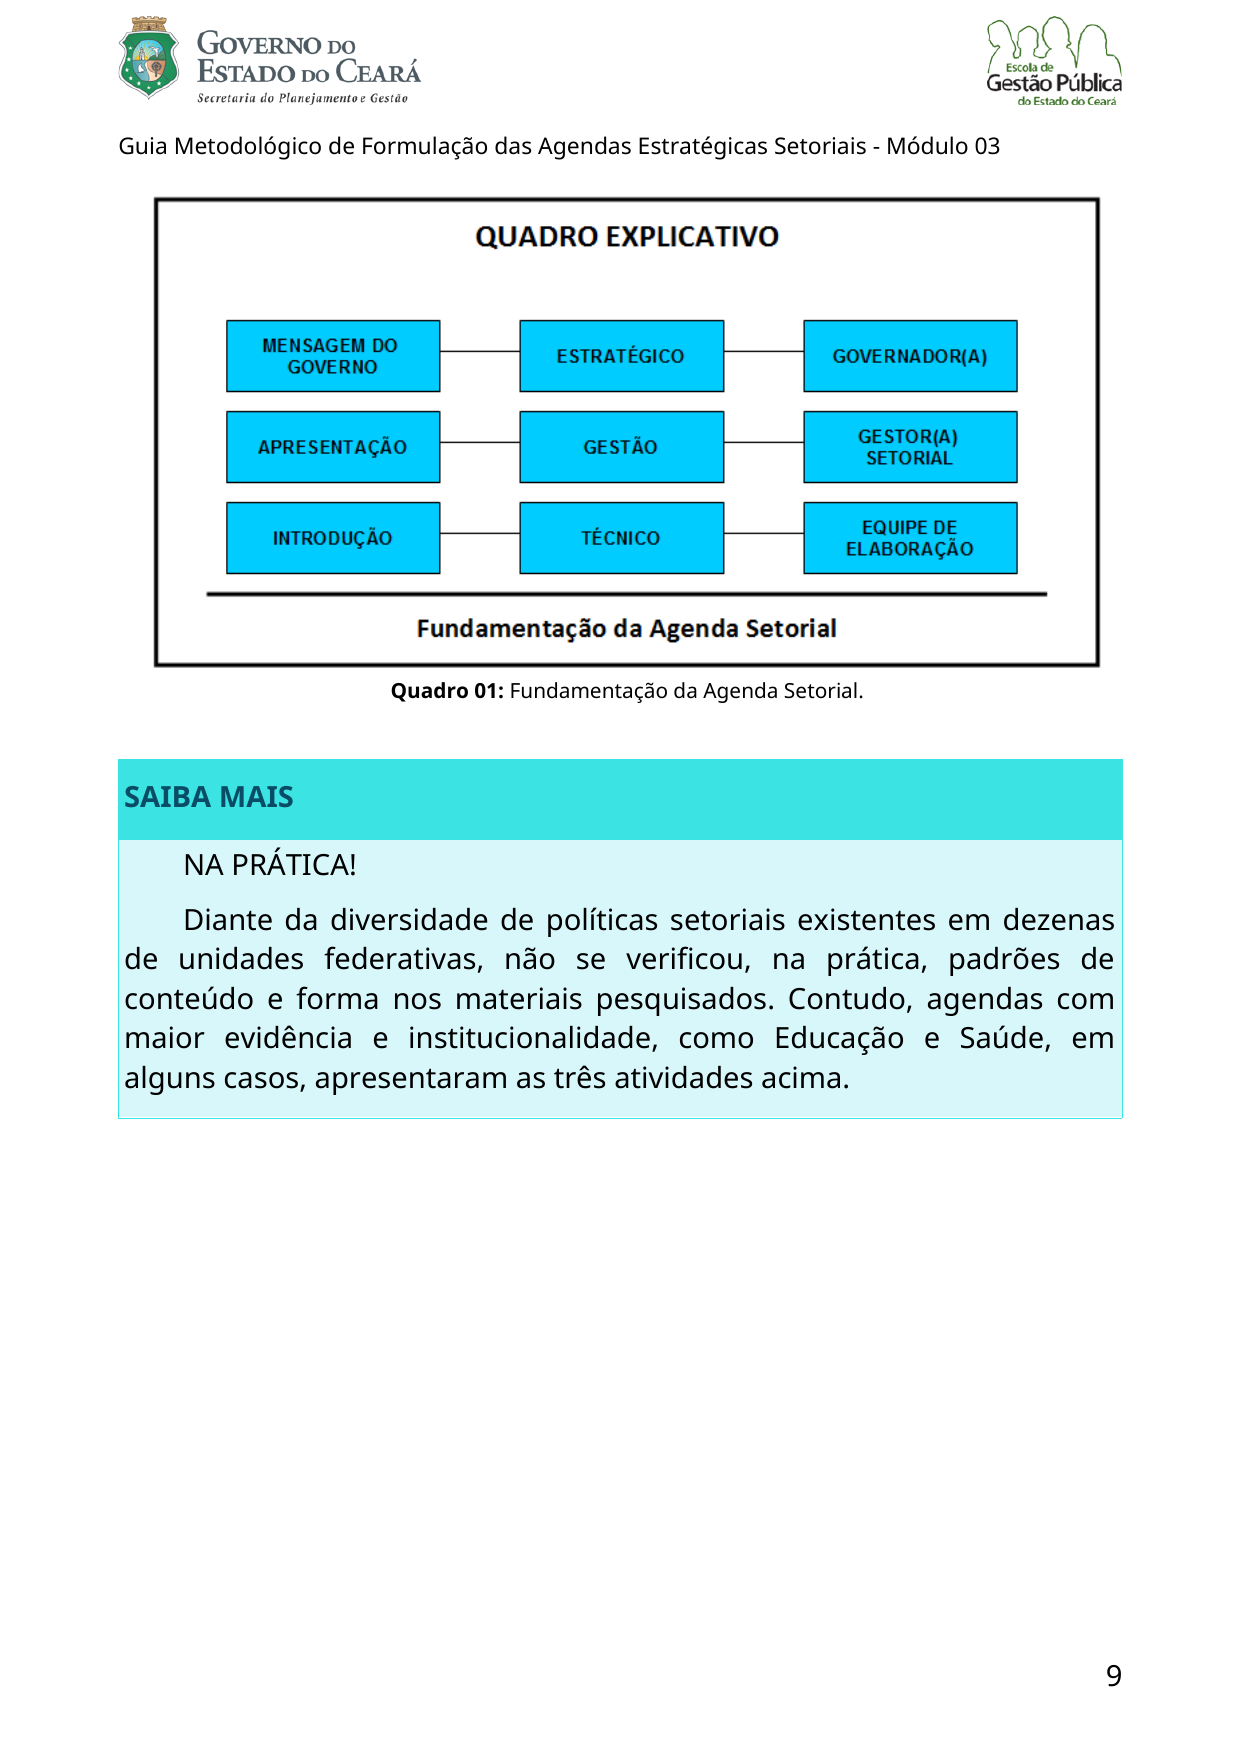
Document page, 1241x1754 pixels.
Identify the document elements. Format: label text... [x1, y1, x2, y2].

table_header SAIBA MAIS [119, 760, 1122, 839]
table_cell NA PRÁTICA! Diante da diversidade de políticas setoriais existentes em dezenas de unidades federativas, não se verificou, na prática, padrões de conteúdo e forma nos materiais pesquisados. Contudo, agendas com maior evidência e institucionalidade, como Educação e Saúde, em alguns casos, apresentaram as três atividades acima. [119, 840, 1122, 1117]
picture [118, 16, 1122, 105]
picture [150, 193, 1104, 672]
text Quadro 01: Fundamentação da Agenda Setorial. [125, 193, 1129, 704]
